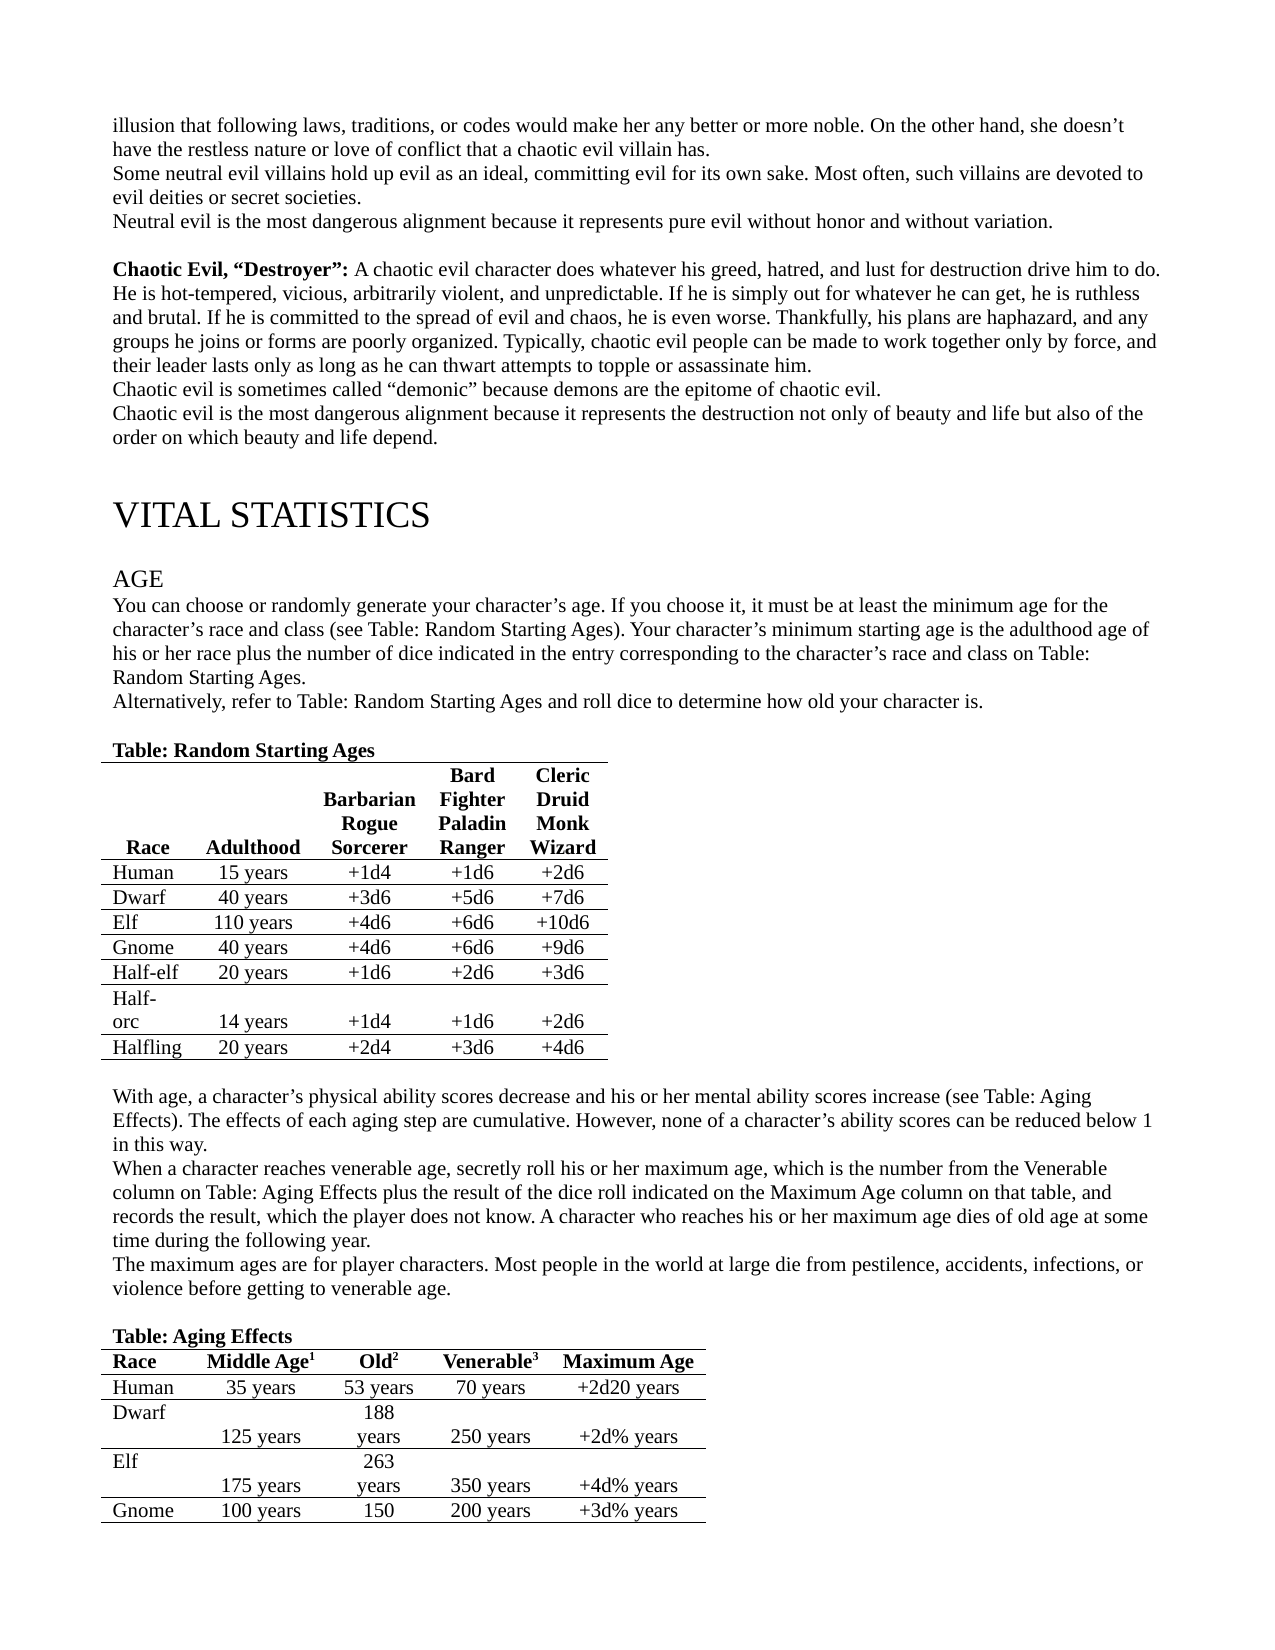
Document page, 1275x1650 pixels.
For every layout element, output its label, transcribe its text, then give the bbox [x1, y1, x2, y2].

table_cell +4d6 [312, 935, 427, 959]
text Alternatively, refer to Table: Random Starting Ages and roll dice to determine how old your character is. [112, 689, 1162, 713]
table_cell +1d6 [427, 860, 518, 884]
table_cell [194, 1060, 312, 1084]
text Chaotic evil is sometimes called “demonic” because demons are the epitome of chaotic evil. [112, 377, 1162, 401]
table_cell +3d6 [312, 885, 427, 909]
table_cell Half-orc [101, 985, 194, 1033]
table_cell +1d4 [312, 985, 427, 1033]
table_cell 20 years [194, 1035, 312, 1059]
text illusion that following laws, traditions, or codes would make her any better or more noble. On the other hand, she doesn’t have the restless nature or love of conflict that a chaotic evil villain has. [112, 112, 1162, 161]
table_header Table: Random Starting Ages [101, 738, 607, 762]
table_cell Human [101, 860, 194, 884]
table_cell +1d4 [312, 860, 427, 884]
table_cell Human [101, 1375, 194, 1399]
table_cell 40 years [194, 935, 312, 959]
table_cell [312, 1060, 427, 1084]
table_cell 70 years [430, 1375, 551, 1399]
table_cell +7d6 [518, 885, 607, 909]
table_cell 263 years [327, 1449, 430, 1497]
table_cell [427, 1060, 518, 1084]
table_cell 20 years [194, 960, 312, 984]
table_cell Race [101, 1350, 194, 1373]
text With age, a character’s physical ability scores decrease and his or her mental ability scores increase (see Table: Aging Effects). The effects of each aging step are cumulative. However, none of a character’s ability scores can be reduced below 1 in this way. [112, 1084, 1162, 1156]
table_cell [101, 1060, 194, 1084]
table_cell +1d6 [427, 985, 518, 1033]
table_cell Old2 [327, 1350, 430, 1373]
table_cell +5d6 [427, 885, 518, 909]
table_cell 250 years [430, 1400, 551, 1448]
table_cell Barbarian Rogue Sorcerer [312, 763, 427, 859]
table_cell 40 years [194, 885, 312, 909]
table_cell [518, 1060, 607, 1084]
table_cell Dwarf [101, 1400, 194, 1448]
table_cell 150 [327, 1498, 430, 1522]
table_cell Gnome [101, 935, 194, 959]
table_cell +3d6 [427, 1035, 518, 1059]
table_cell Cleric Druid Monk Wizard [518, 763, 607, 859]
text When a character reaches venerable age, secretly roll his or her maximum age, which is the number from the Venerable column on Table: Aging Effects plus the result of the dice roll indicated on the Maximum Age column on that table, and records the result, which the player does not know. A character who reaches his or her maximum age dies of old age at some time during the following year. [112, 1156, 1162, 1252]
text Chaotic Evil, “Destroyer”: A chaotic evil character does whatever his greed, hatred, and lust for destruction drive him to do. He is hot-tempered, vicious, arbitrarily violent, and unpredictable. If he is simply out for whatever he can get, he is ruthless and brutal. If he is committed to the spread of evil and chaos, he is even worse. Thankfully, his plans are haphazard, and any groups he joins or forms are poorly organized. Typically, chaotic evil people can be made to work together only by force, and their leader lasts only as long as he can thwart attempts to topple or assassinate him. [112, 257, 1162, 377]
table_cell 188 years [327, 1400, 430, 1448]
table_cell +4d6 [312, 910, 427, 934]
text Chaotic evil is the most dangerous alignment because it represents the destruction not only of beauty and life but also of the order on which beauty and life depend. [112, 401, 1162, 449]
table_cell +2d20 years [551, 1375, 706, 1399]
table_cell 200 years [430, 1498, 551, 1522]
table_cell +3d6 [518, 960, 607, 984]
text Neutral evil is the most dangerous alignment because it represents pure evil without honor and without variation. [112, 209, 1162, 233]
table_cell Elf [101, 1449, 194, 1497]
table_cell +2d6 [427, 960, 518, 984]
table_header Table: Aging Effects [101, 1324, 706, 1348]
text VITAL STATISTICS [112, 492, 1162, 536]
table_cell 15 years [194, 860, 312, 884]
table_cell Adulthood [194, 763, 312, 859]
table_cell 14 years [194, 985, 312, 1033]
table_cell 125 years [194, 1400, 327, 1448]
table_cell +9d6 [518, 935, 607, 959]
table_cell +2d4 [312, 1035, 427, 1059]
table_cell 100 years [194, 1498, 327, 1522]
table_cell Half-elf [101, 960, 194, 984]
table_cell Dwarf [101, 885, 194, 909]
table_cell +1d6 [312, 960, 427, 984]
table_cell +2d6 [518, 860, 607, 884]
table_cell +3d% years [551, 1498, 706, 1522]
table_cell +4d6 [518, 1035, 607, 1059]
table_cell +4d% years [551, 1449, 706, 1497]
table_cell +6d6 [427, 935, 518, 959]
text Some neutral evil villains hold up evil as an ideal, committing evil for its own sake. Most often, such villains are devoted to evil deities or secret societies. [112, 161, 1162, 209]
table_cell Race [101, 763, 194, 859]
text The maximum ages are for player characters. Most people in the world at large die from pestilence, accidents, infections, or violence before getting to venerable age. [112, 1252, 1162, 1300]
table_cell 175 years [194, 1449, 327, 1497]
table_cell 35 years [194, 1375, 327, 1399]
table_cell Bard Fighter Paladin Ranger [427, 763, 518, 859]
table_cell 53 years [327, 1375, 430, 1399]
text You can choose or randomly generate your character’s age. If you choose it, it must be at least the minimum age for the character’s race and class (see Table: Random Starting Ages). Your character’s minimum starting age is the adulthood age of his or her race plus the number of dice indicated in the entry corresponding to the character’s race and class on Table: Random Starting Ages. [112, 593, 1162, 689]
table_cell +10d6 [518, 910, 607, 934]
text AGE [112, 564, 1162, 593]
table_cell 110 years [194, 910, 312, 934]
table_cell Middle Age1 [194, 1350, 327, 1373]
table_cell +2d6 [518, 985, 607, 1033]
table_cell Gnome [101, 1498, 194, 1522]
table_cell +6d6 [427, 910, 518, 934]
table_cell Halfling [101, 1035, 194, 1059]
table_cell 350 years [430, 1449, 551, 1497]
table_cell Maximum Age [551, 1350, 706, 1373]
table_cell +2d% years [551, 1400, 706, 1448]
table_cell Venerable3 [430, 1350, 551, 1373]
table_cell Elf [101, 910, 194, 934]
